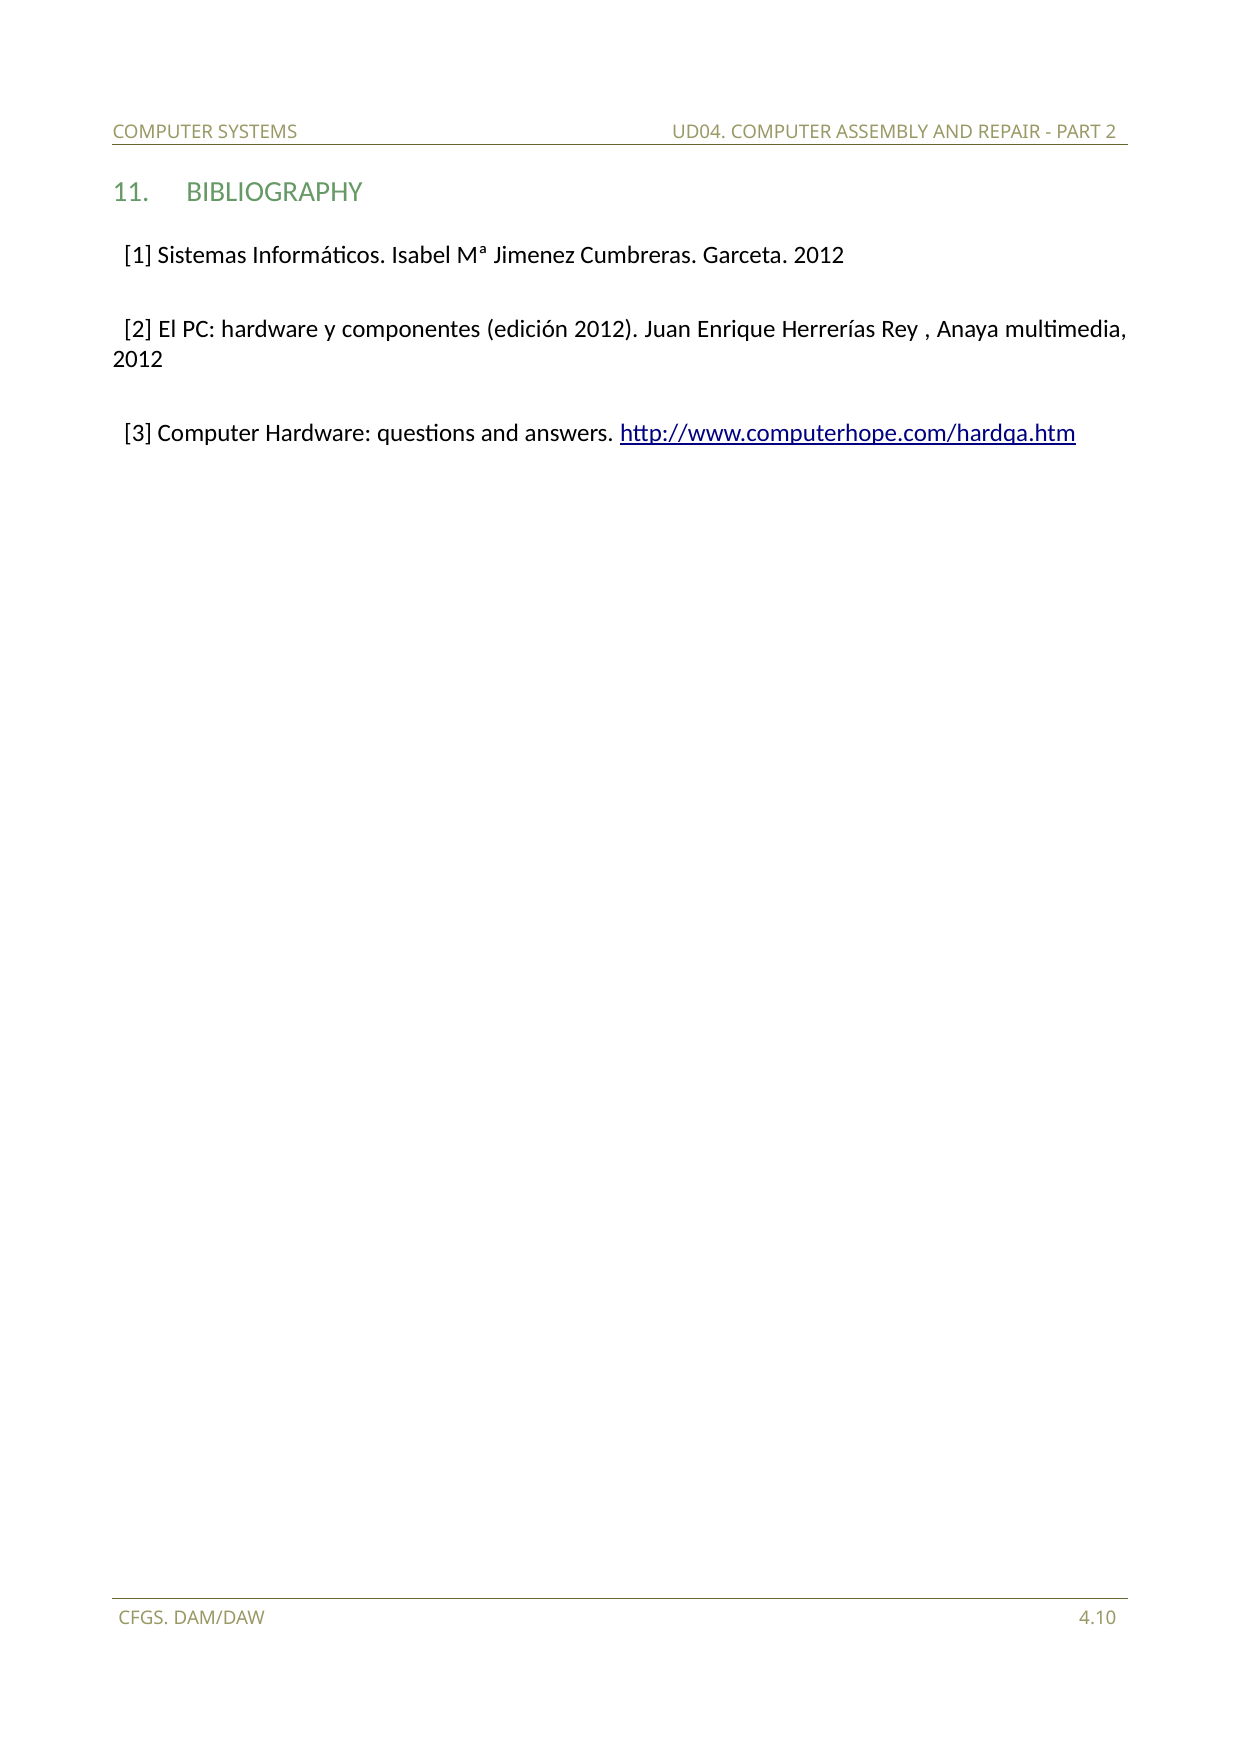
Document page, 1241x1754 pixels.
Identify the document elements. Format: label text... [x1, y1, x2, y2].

subtitle Bibliography [112, 173, 1128, 209]
text [1] Sistemas Informáticos. Isabel Mª Jimenez Cumbreras. Garceta. 2012 [112, 239, 1128, 269]
text [3] Computer Hardware: questions and answers. http://www.computerhope.com/hardqa.htm [112, 417, 1128, 448]
text [2] El PC: hardware y componentes (edición 2012). Juan Enrique Herrerías Rey , Anaya multimedia, 2012 [112, 313, 1128, 374]
